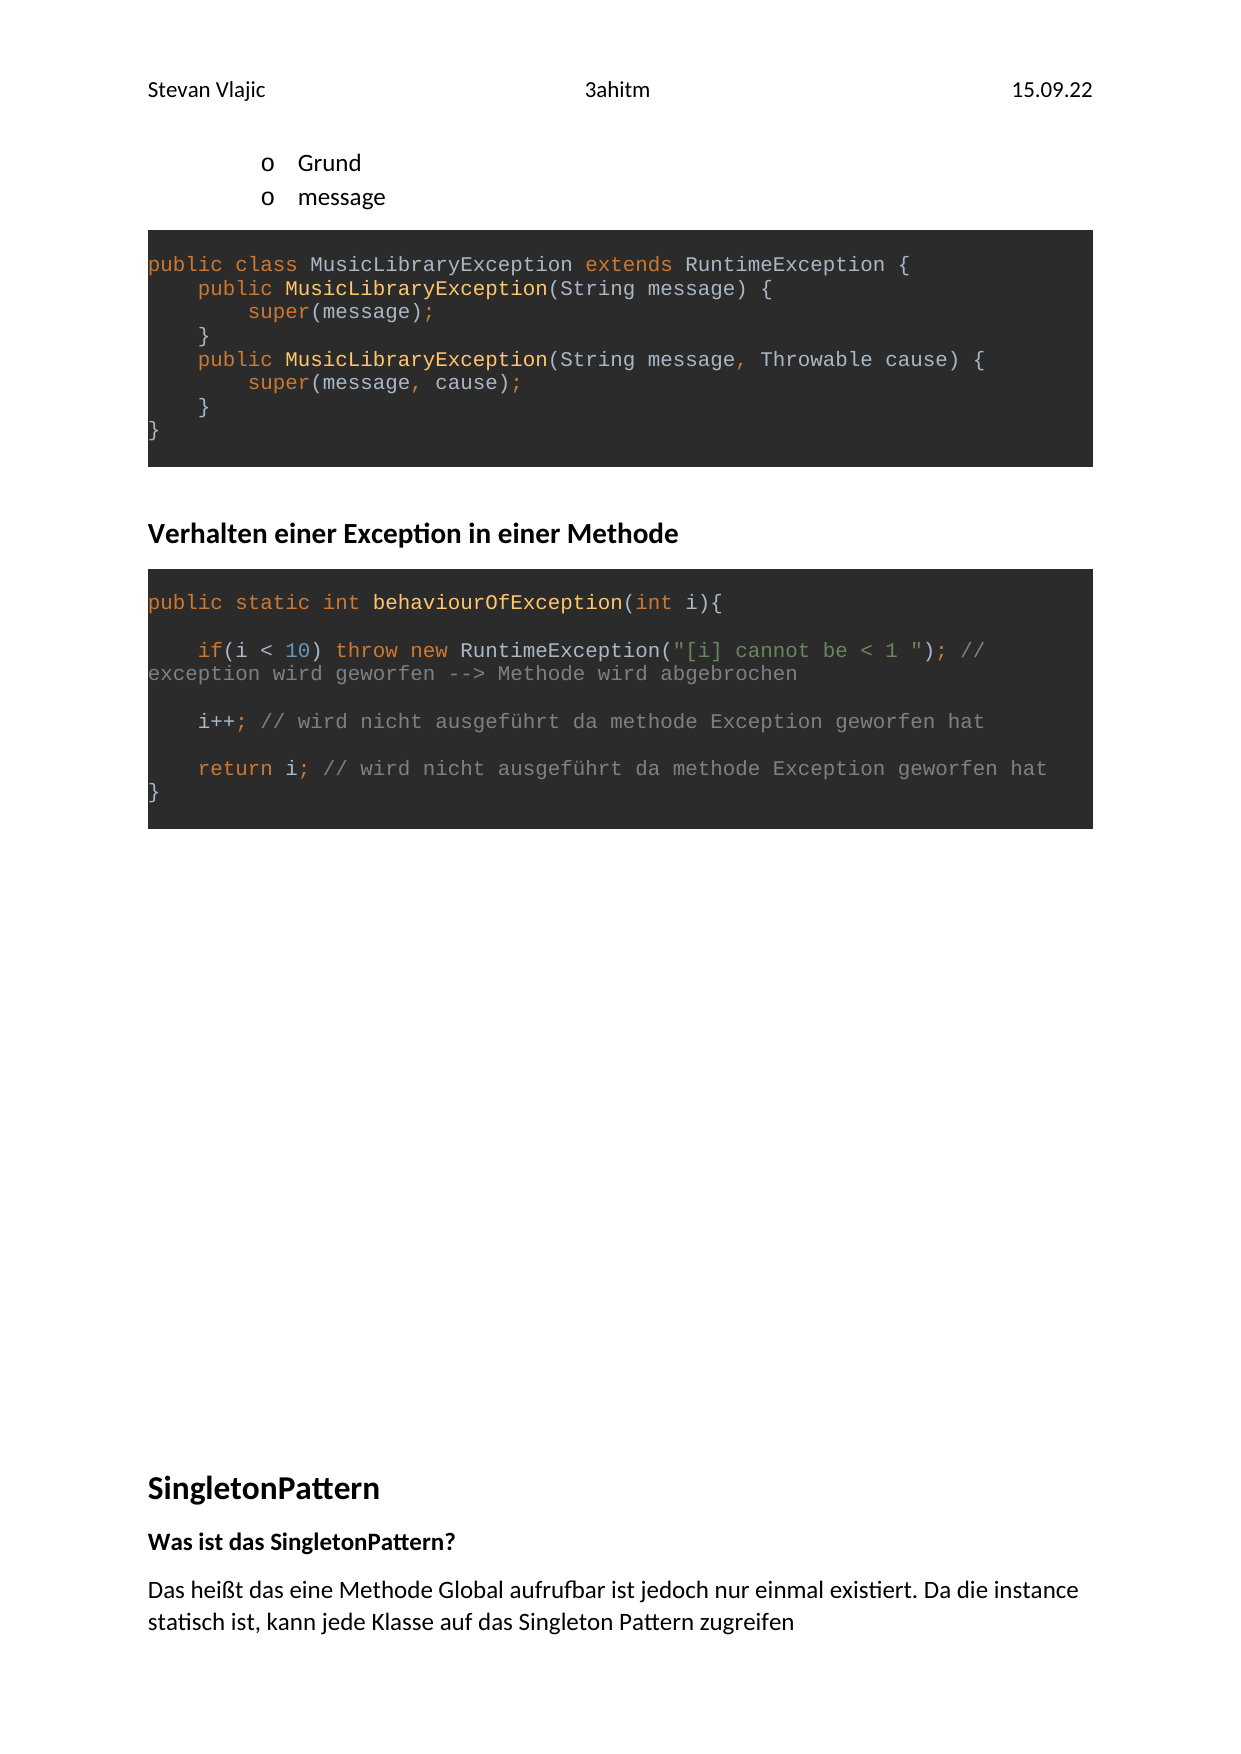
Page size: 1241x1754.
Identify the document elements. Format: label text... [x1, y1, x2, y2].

text Was ist das SingletonPattern? [148, 1526, 1093, 1557]
text Das heißt das eine Methode Global aufrufbar ist jedoch nur einmal existiert. Da die instance statisch ist, kann jede Klasse auf das Singleton Pattern zugreifen [148, 1574, 1093, 1637]
text SingletonPattern [148, 1467, 1093, 1508]
text Verhalten einer Exception in einer Methode [148, 515, 1093, 551]
text public class MusicLibraryException extends RuntimeException { public MusicLibraryException(String message) { super(message); } public MusicLibraryException(String message, Throwable cause) { super(message, cause); } } [148, 254, 1093, 443]
list Grund [260, 148, 1093, 179]
text public static int behaviourOfException(int i){ if(i < 10) throw new RuntimeException("[i] cannot be < 1 "); // exception wird geworfen --> Methode wird abgebrochen i++; // wird nicht ausgeführt da methode Exception geworfen hat return i; // wird nicht ausgeführt da methode Exception geworfen hat } [148, 592, 1093, 805]
list message [260, 181, 1093, 212]
